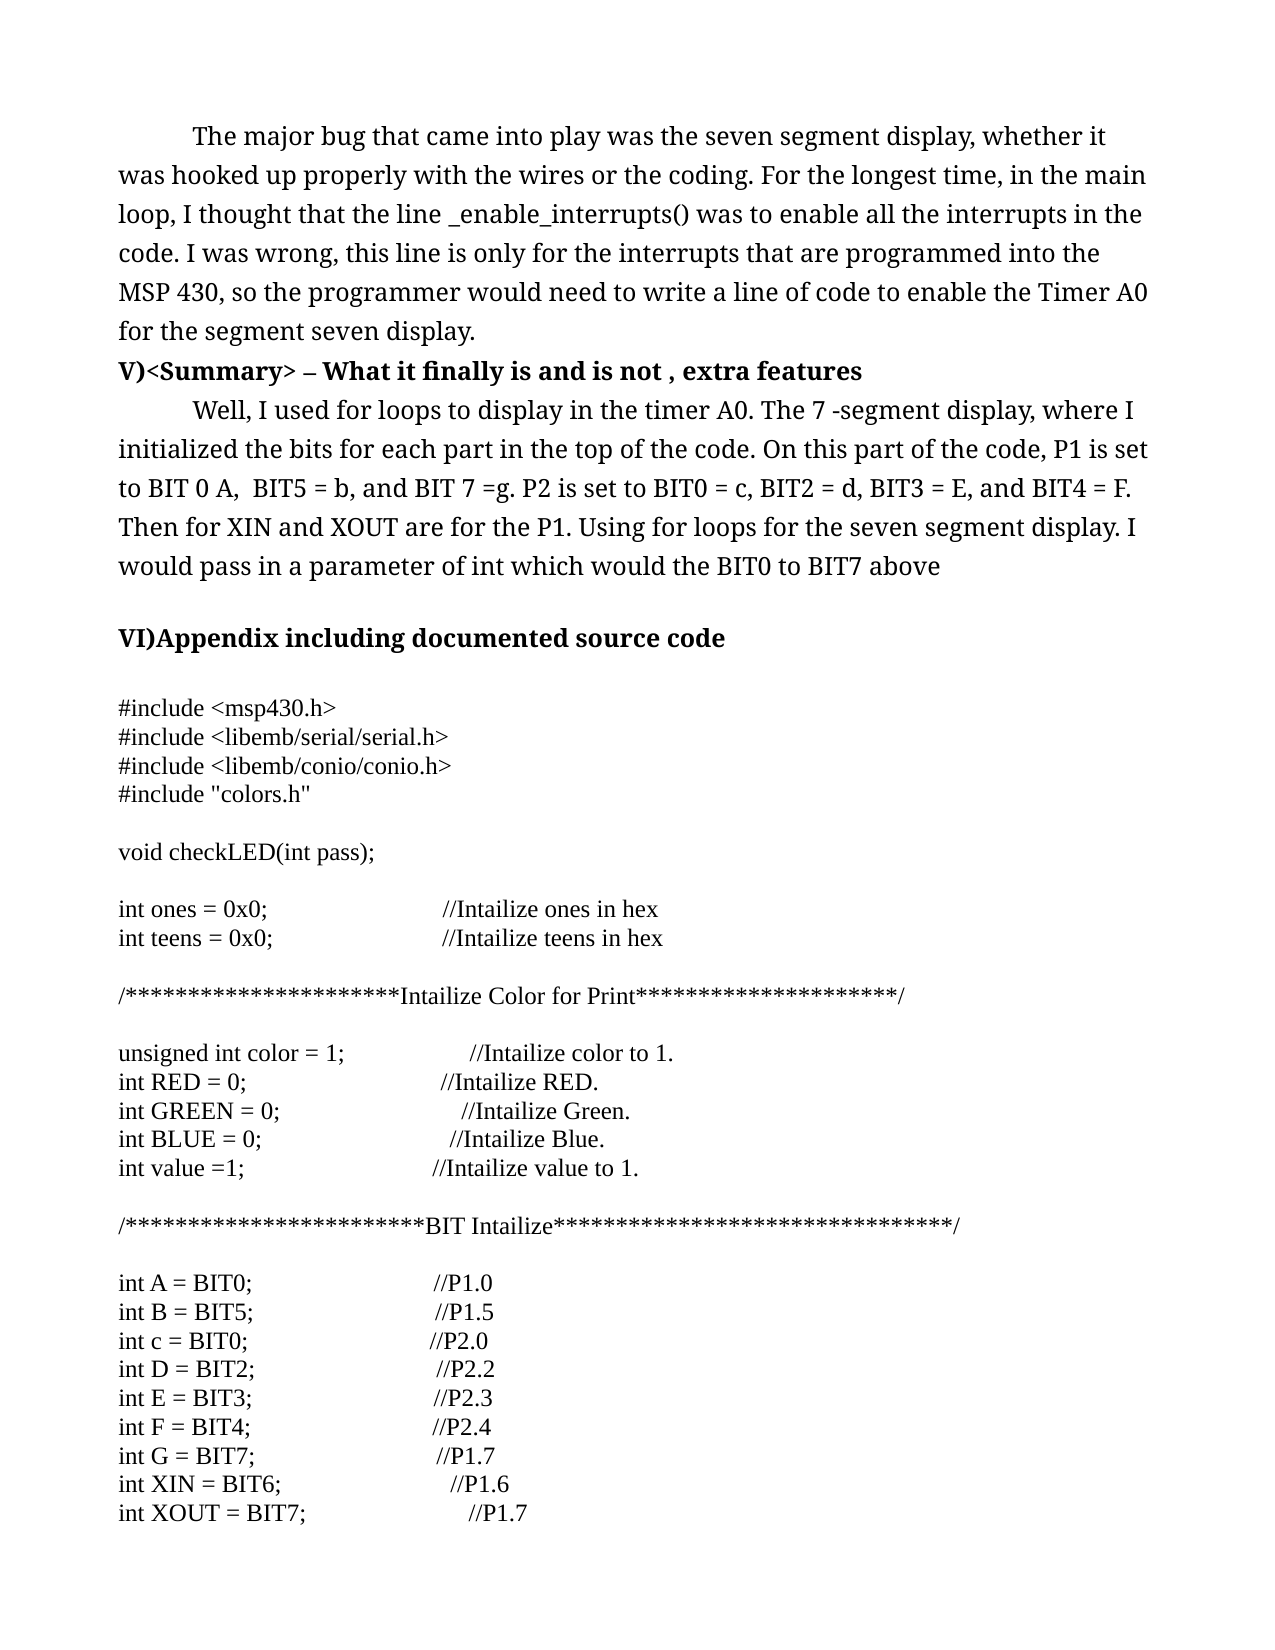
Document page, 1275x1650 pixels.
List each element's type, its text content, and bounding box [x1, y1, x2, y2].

text VI)Appendix including documented source code [118, 621, 1157, 655]
text int D = BIT2; //P2.2 [118, 1354, 1157, 1383]
text int G = BIT7; //P1.7 [118, 1441, 1157, 1469]
text int XOUT = BIT7; //P1.7 [118, 1498, 1157, 1527]
text int RED = 0; //Intailize RED. [118, 1067, 1157, 1096]
text int XIN = BIT6; //P1.6 [118, 1469, 1157, 1498]
text The major bug that came into play was the seven segment display, whether it was hooked up properly with the wires or the coding. For the longest time, in the main loop, I thought that the line _enable_interrupts() was to enable all the interrupts in the code. I was wrong, this line is only for the interrupts that are programmed into the MSP 430, so the programmer would need to write a line of code to enable the Timer A0 for the segment seven display. [118, 118, 1157, 348]
text unsigned int color = 1; //Intailize color to 1. [118, 1038, 1157, 1067]
text /************************BIT Intailize********************************/ [118, 1211, 1157, 1239]
text int ones = 0x0; //Intailize ones in hex [118, 894, 1157, 923]
text #include <libemb/serial/serial.h> [118, 722, 1157, 751]
text int value =1; //Intailize value to 1. [118, 1153, 1157, 1182]
text int BLUE = 0; //Intailize Blue. [118, 1124, 1157, 1153]
text #include "colors.h" [118, 779, 1157, 808]
text int teens = 0x0; //Intailize teens in hex [118, 923, 1157, 952]
text void checkLED(int pass); [118, 837, 1157, 866]
text #include <libemb/conio/conio.h> [118, 751, 1157, 779]
text int F = BIT4; //P2.4 [118, 1412, 1157, 1441]
text int E = BIT3; //P2.3 [118, 1383, 1157, 1412]
text int A = BIT0; //P1.0 [118, 1268, 1157, 1297]
text /**********************Intailize Color for Print*********************/ [118, 981, 1157, 1009]
text #include <msp430.h> [118, 693, 1157, 722]
text int B = BIT5; //P1.5 [118, 1297, 1157, 1326]
text int c = BIT0; //P2.0 [118, 1326, 1157, 1354]
text int GREEN = 0; //Intailize Green. [118, 1096, 1157, 1124]
text Well, I used for loops to display in the timer A0. The 7 -segment display, where I initialized the bits for each part in the top of the code. On this part of the code, P1 is set to BIT 0 A, BIT5 = b, and BIT 7 =g. P2 is set to BIT0 = c, BIT2 = d, BIT3 = E, and BIT4 = F. Then for XIN and XOUT are for the P1. Using for loops for the seven segment display. I would pass in a parameter of int which would the BIT0 to BIT7 above [118, 392, 1157, 583]
text V)<Summary> – What it finally is and is not , extra features [118, 353, 1157, 387]
